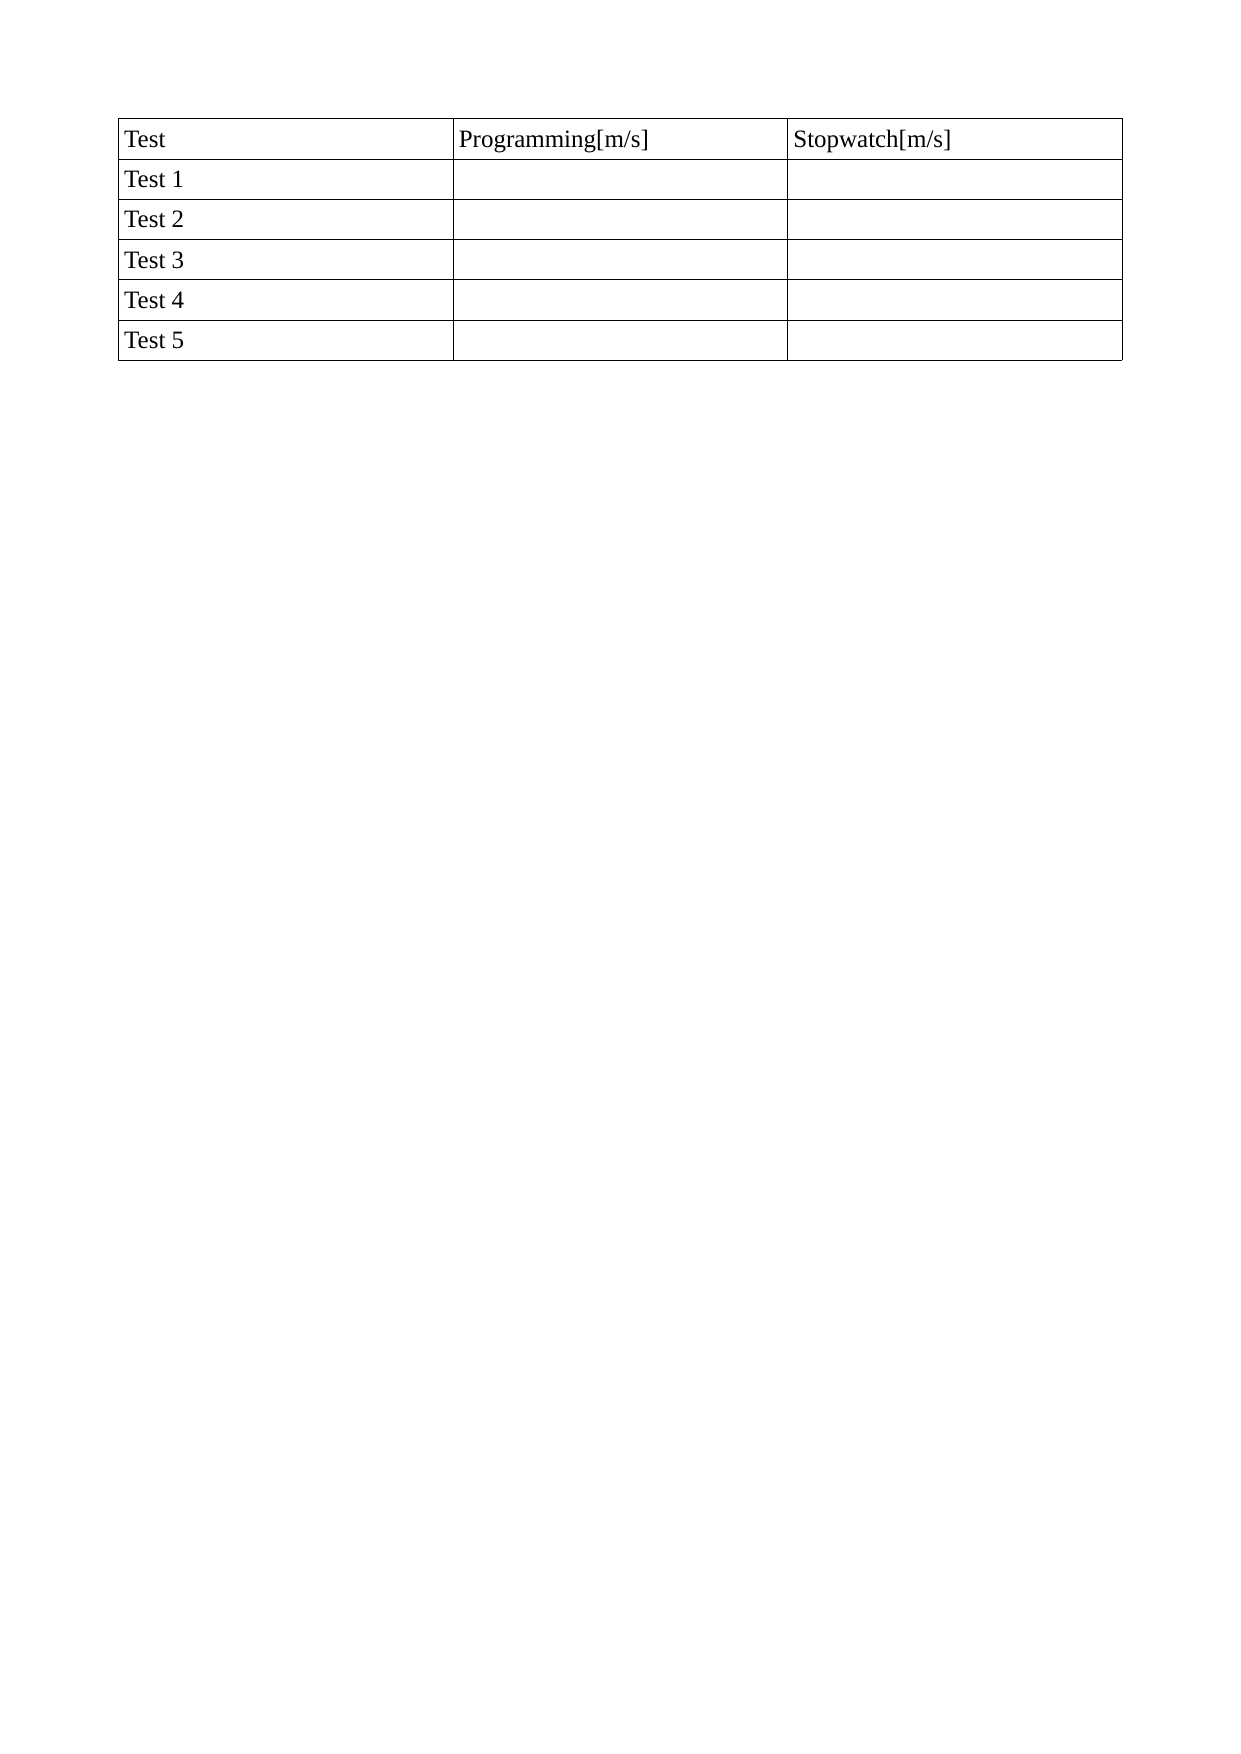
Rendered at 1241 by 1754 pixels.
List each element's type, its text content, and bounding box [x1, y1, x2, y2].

table_cell [454, 200, 787, 239]
table_cell [788, 240, 1122, 279]
table_cell [788, 321, 1122, 360]
table_cell Test 5 [119, 321, 453, 360]
table_cell Test 1 [119, 160, 453, 199]
table_cell Test 4 [119, 280, 453, 320]
table_header Stopwatch[m/s] [788, 119, 1122, 158]
table_header Test [119, 119, 453, 158]
table_cell [788, 160, 1122, 199]
table_cell Test 2 [119, 200, 453, 239]
table_header Programming[m/s] [454, 119, 787, 158]
table_cell Test 3 [119, 240, 453, 279]
table_cell [454, 160, 787, 199]
table_cell [788, 280, 1122, 320]
table_cell [788, 200, 1122, 239]
table_cell [454, 280, 787, 320]
table_cell [454, 321, 787, 360]
table_cell [454, 240, 787, 279]
